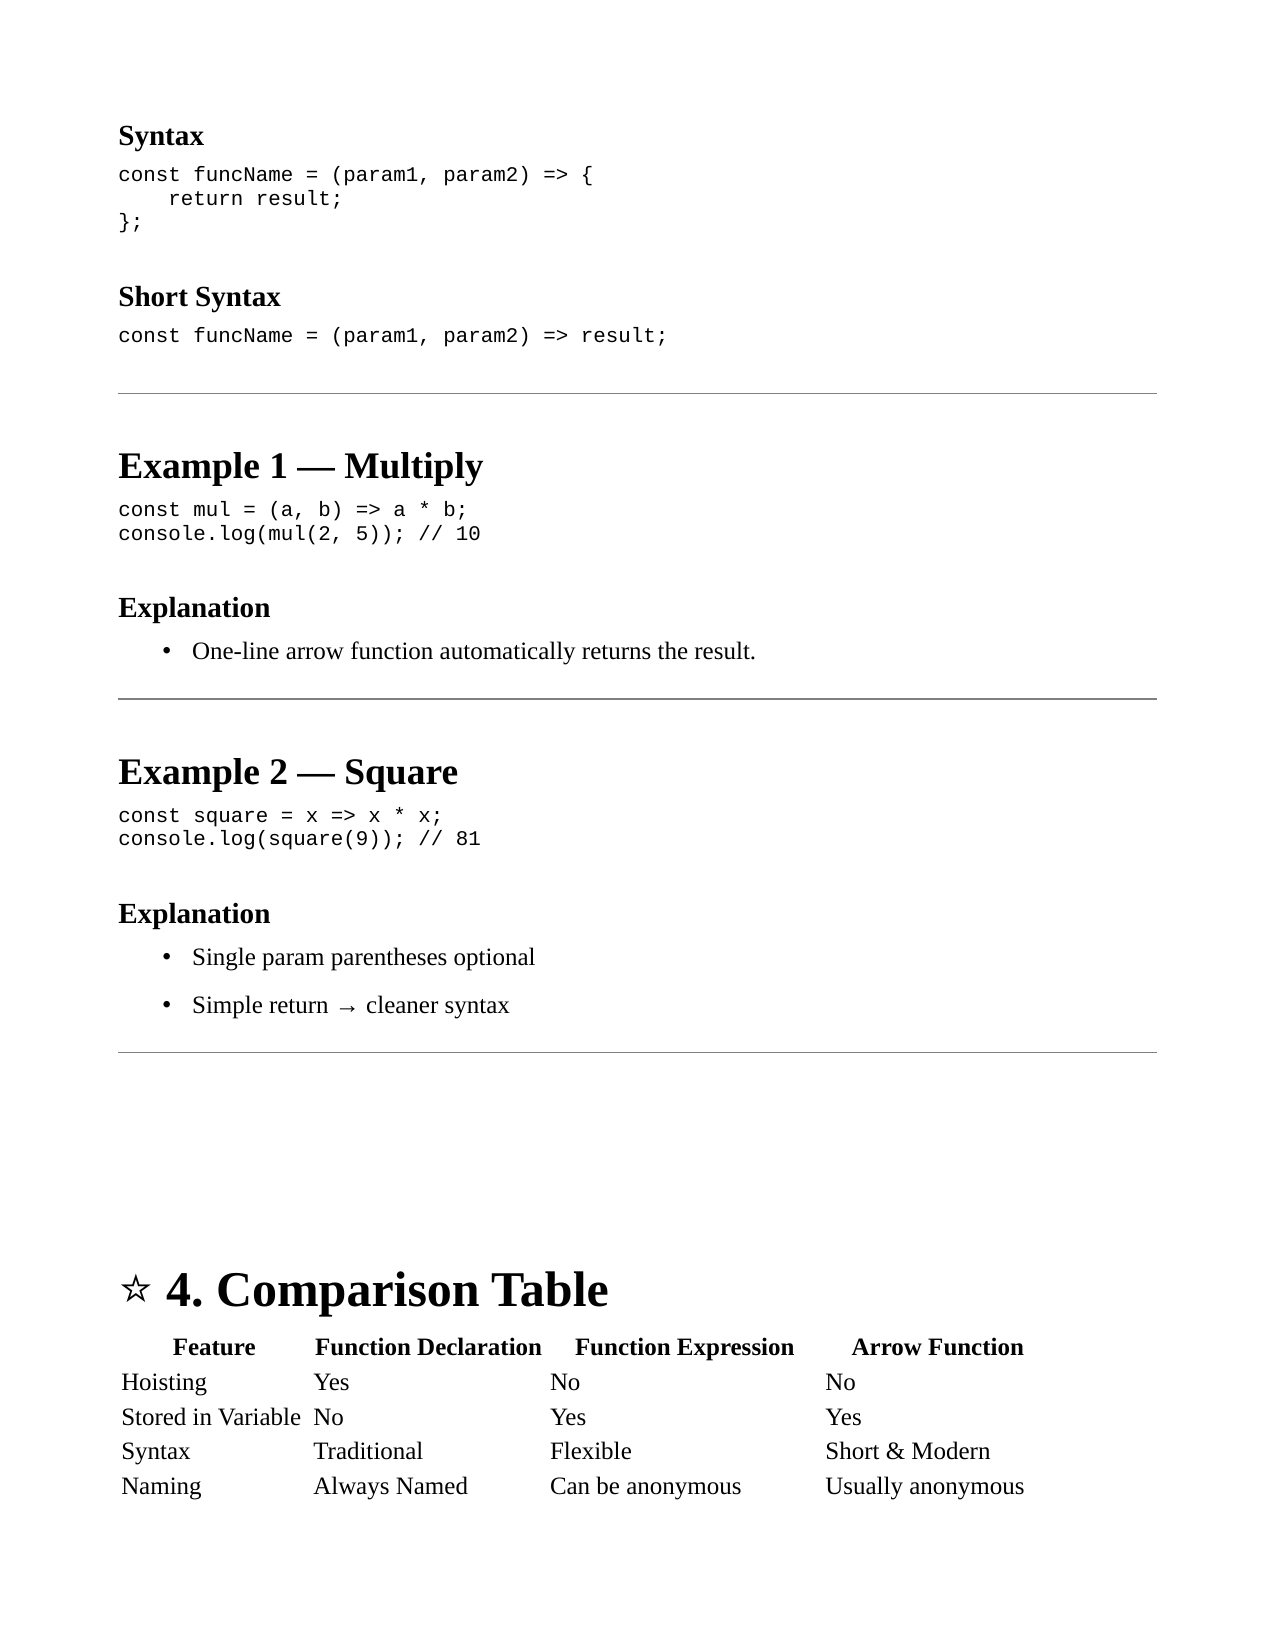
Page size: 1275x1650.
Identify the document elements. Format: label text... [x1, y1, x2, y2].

table_cell No [310, 1399, 547, 1433]
table_header Arrow Function [822, 1330, 1053, 1364]
text }; [118, 211, 1157, 235]
table_header Function Expression [547, 1330, 822, 1364]
table_cell Stored in Variable [118, 1399, 310, 1433]
text console.log(mul(2, 5)); // 10 [118, 523, 1157, 546]
table_cell Yes [310, 1364, 547, 1399]
table_cell Flexible [547, 1433, 822, 1468]
text return result; [118, 188, 1157, 211]
table_cell Yes [822, 1399, 1053, 1433]
table_header Feature [118, 1330, 310, 1364]
table_cell Syntax [118, 1433, 310, 1468]
text const funcName = (param1, param2) => { [118, 164, 1157, 188]
text const mul = (a, b) => a * b; [118, 499, 1157, 523]
table_cell Naming [118, 1468, 310, 1502]
subtitle Example 1 — Multiply [118, 443, 1157, 487]
table_cell Traditional [310, 1433, 547, 1468]
table_cell Hoisting [118, 1364, 310, 1399]
text const funcName = (param1, param2) => result; [118, 325, 1157, 349]
table_cell No [547, 1364, 822, 1399]
subtitle Explanation [118, 896, 1157, 930]
table_cell Yes [547, 1399, 822, 1433]
list Single param parentheses optional [162, 942, 1157, 971]
text console.log(square(9)); // 81 [118, 828, 1157, 852]
list One-line arrow function automatically returns the result. [162, 636, 1157, 665]
table_cell Short & Modern [822, 1433, 1053, 1468]
subtitle Example 2 — Square [118, 749, 1157, 792]
subtitle ⭐ 4. Comparison Table [118, 1259, 1157, 1317]
table_cell Usually anonymous [822, 1468, 1053, 1502]
subtitle Syntax [118, 118, 1157, 152]
table_cell Always Named [310, 1468, 547, 1502]
text const square = x => x * x; [118, 805, 1157, 828]
table_cell No [822, 1364, 1053, 1399]
list Simple return → cleaner syntax [162, 990, 1157, 1018]
subtitle Short Syntax [118, 279, 1157, 313]
subtitle Explanation [118, 590, 1157, 624]
table_cell Can be anonymous [547, 1468, 822, 1502]
table_header Function Declaration [310, 1330, 547, 1364]
